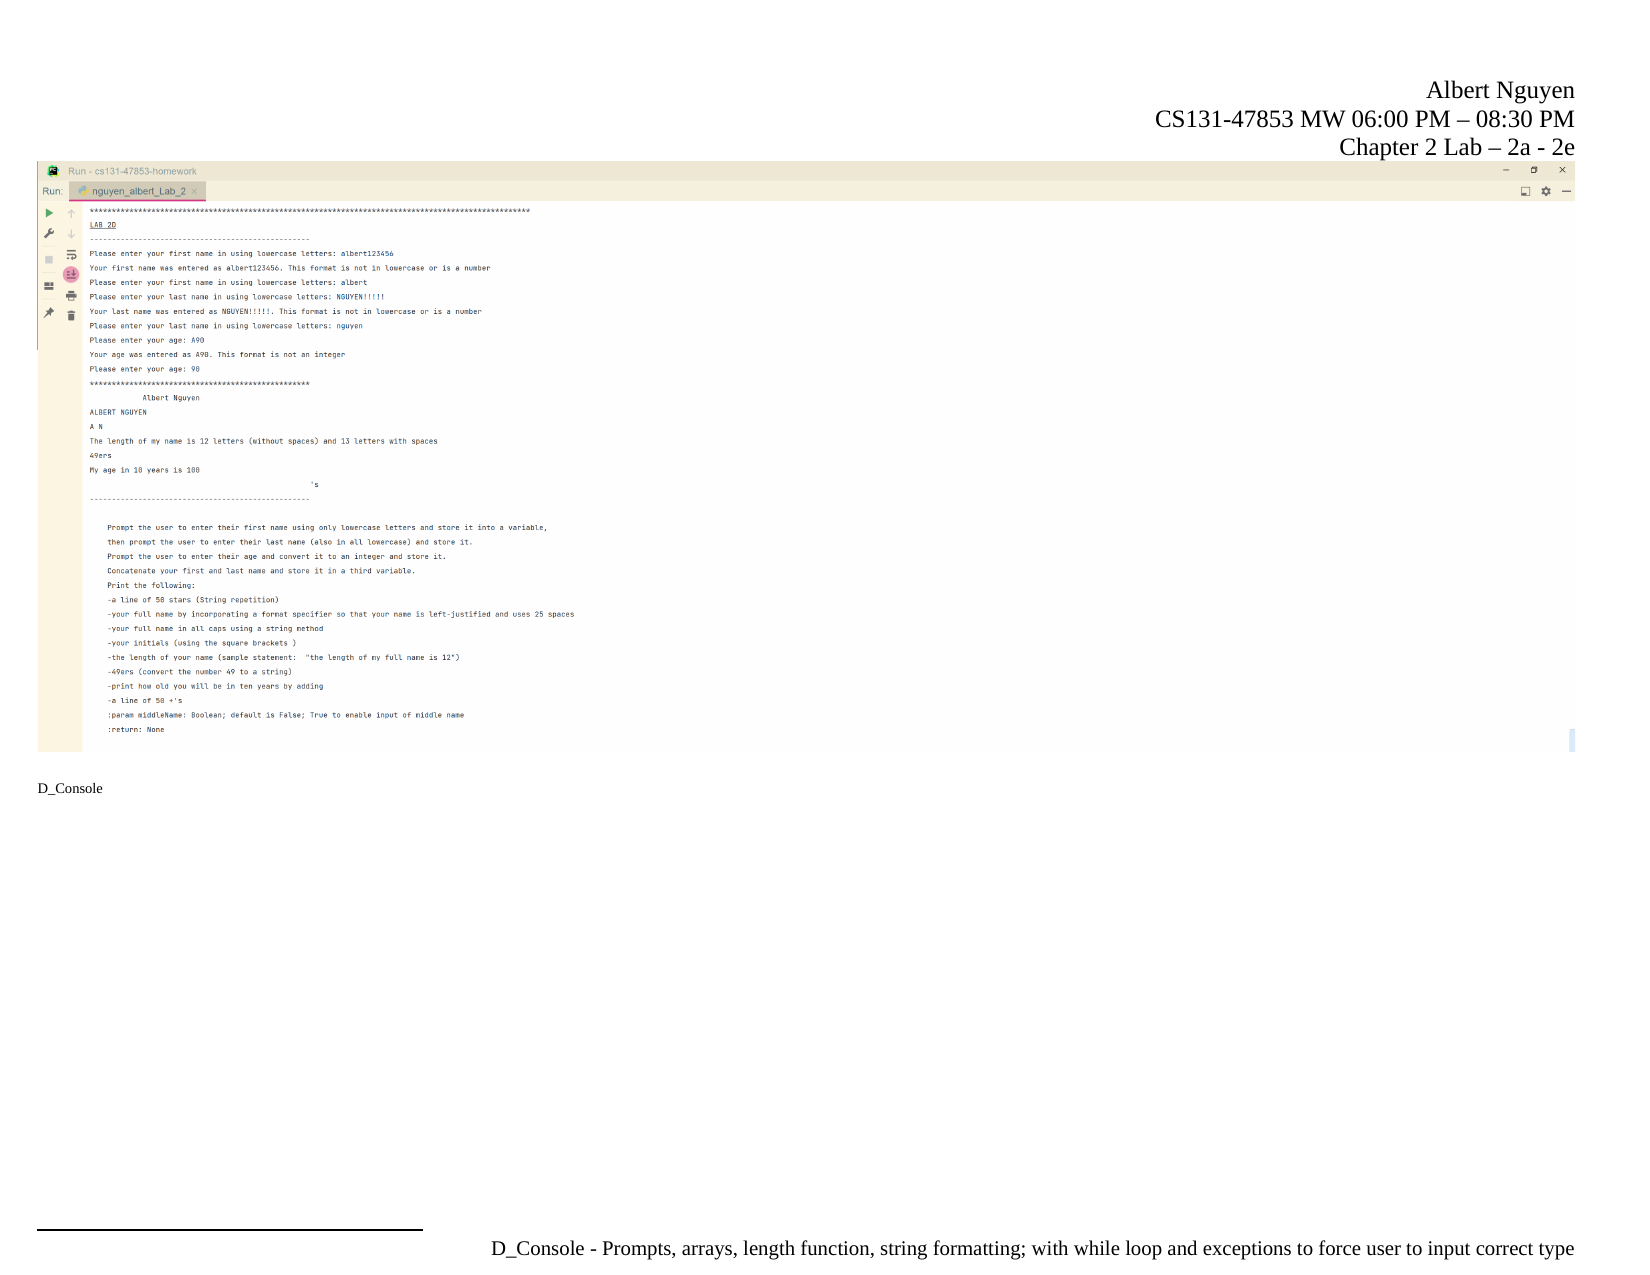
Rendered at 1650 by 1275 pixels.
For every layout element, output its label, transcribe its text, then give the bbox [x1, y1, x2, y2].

picture [37, 161, 1575, 752]
text - Prompts, arrays, length function, string formatting; with while loop and exceptions to force user to input correct type [37, 1236, 1575, 1260]
